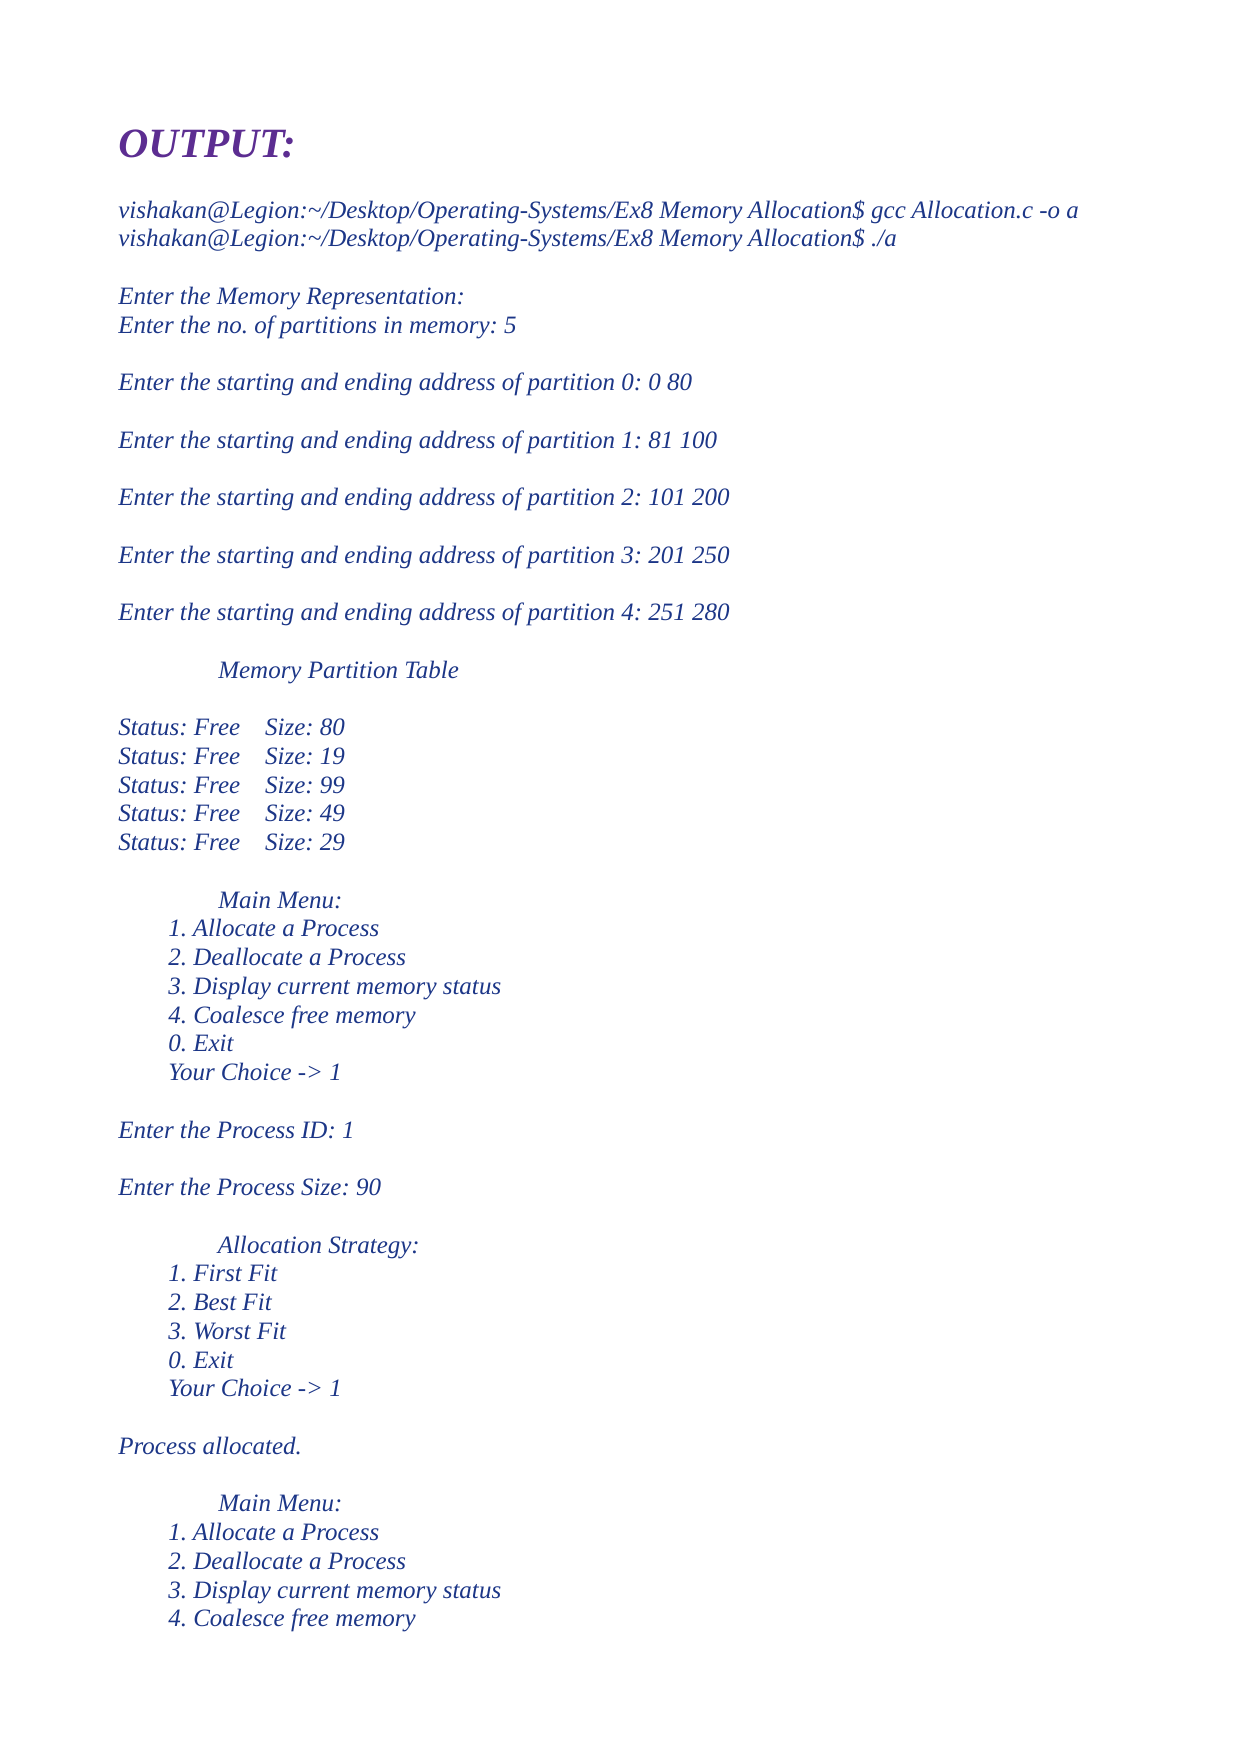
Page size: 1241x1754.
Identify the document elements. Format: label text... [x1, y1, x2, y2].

text Your Choice -> 1 [118, 1057, 1122, 1086]
text 0. Exit [118, 1345, 1122, 1373]
text Status: Free Size: 19 [118, 741, 1122, 770]
text Enter the starting and ending address of partition 0: 0 80 [118, 367, 1122, 396]
text 4. Coalesce free memory [118, 1000, 1122, 1028]
text 0. Exit [118, 1028, 1122, 1057]
text Enter the no. of partitions in memory: 5 [118, 310, 1122, 338]
text Enter the starting and ending address of partition 3: 201 250 [118, 540, 1122, 568]
text 2. Best Fit [118, 1287, 1122, 1316]
text Main Menu: [118, 885, 1122, 913]
text Status: Free Size: 29 [118, 827, 1122, 856]
text 4. Coalesce free memory [118, 1603, 1122, 1632]
text Enter the starting and ending address of partition 4: 251 280 [118, 597, 1122, 626]
text Enter the Process ID: 1 [118, 1115, 1122, 1143]
text 3. Display current memory status [118, 971, 1122, 1000]
text Main Menu: [118, 1488, 1122, 1517]
text 3. Worst Fit [118, 1316, 1122, 1345]
text 2. Deallocate a Process [118, 942, 1122, 971]
text Allocation Strategy: [118, 1230, 1122, 1258]
text 3. Display current memory status [118, 1575, 1122, 1603]
text Enter the Process Size: 90 [118, 1172, 1122, 1201]
text 2. Deallocate a Process [118, 1546, 1122, 1575]
text 1. Allocate a Process [118, 1517, 1122, 1546]
text Enter the Memory Representation: [118, 281, 1122, 310]
text Memory Partition Table [118, 655, 1122, 683]
text OUTPUT: [118, 118, 1122, 166]
text 1. First Fit [118, 1258, 1122, 1287]
text vishakan@Legion:~/Desktop/Operating-Systems/Ex8 Memory Allocation$ gcc Allocation.c -o a [118, 195, 1122, 223]
text Status: Free Size: 49 [118, 798, 1122, 827]
text Enter the starting and ending address of partition 1: 81 100 [118, 425, 1122, 453]
text Status: Free Size: 99 [118, 770, 1122, 798]
text Enter the starting and ending address of partition 2: 101 200 [118, 482, 1122, 511]
text Your Choice -> 1 [118, 1373, 1122, 1402]
text vishakan@Legion:~/Desktop/Operating-Systems/Ex8 Memory Allocation$ ./a [118, 223, 1122, 252]
text 1. Allocate a Process [118, 913, 1122, 942]
text Process allocated. [118, 1431, 1122, 1460]
text Status: Free Size: 80 [118, 712, 1122, 741]
